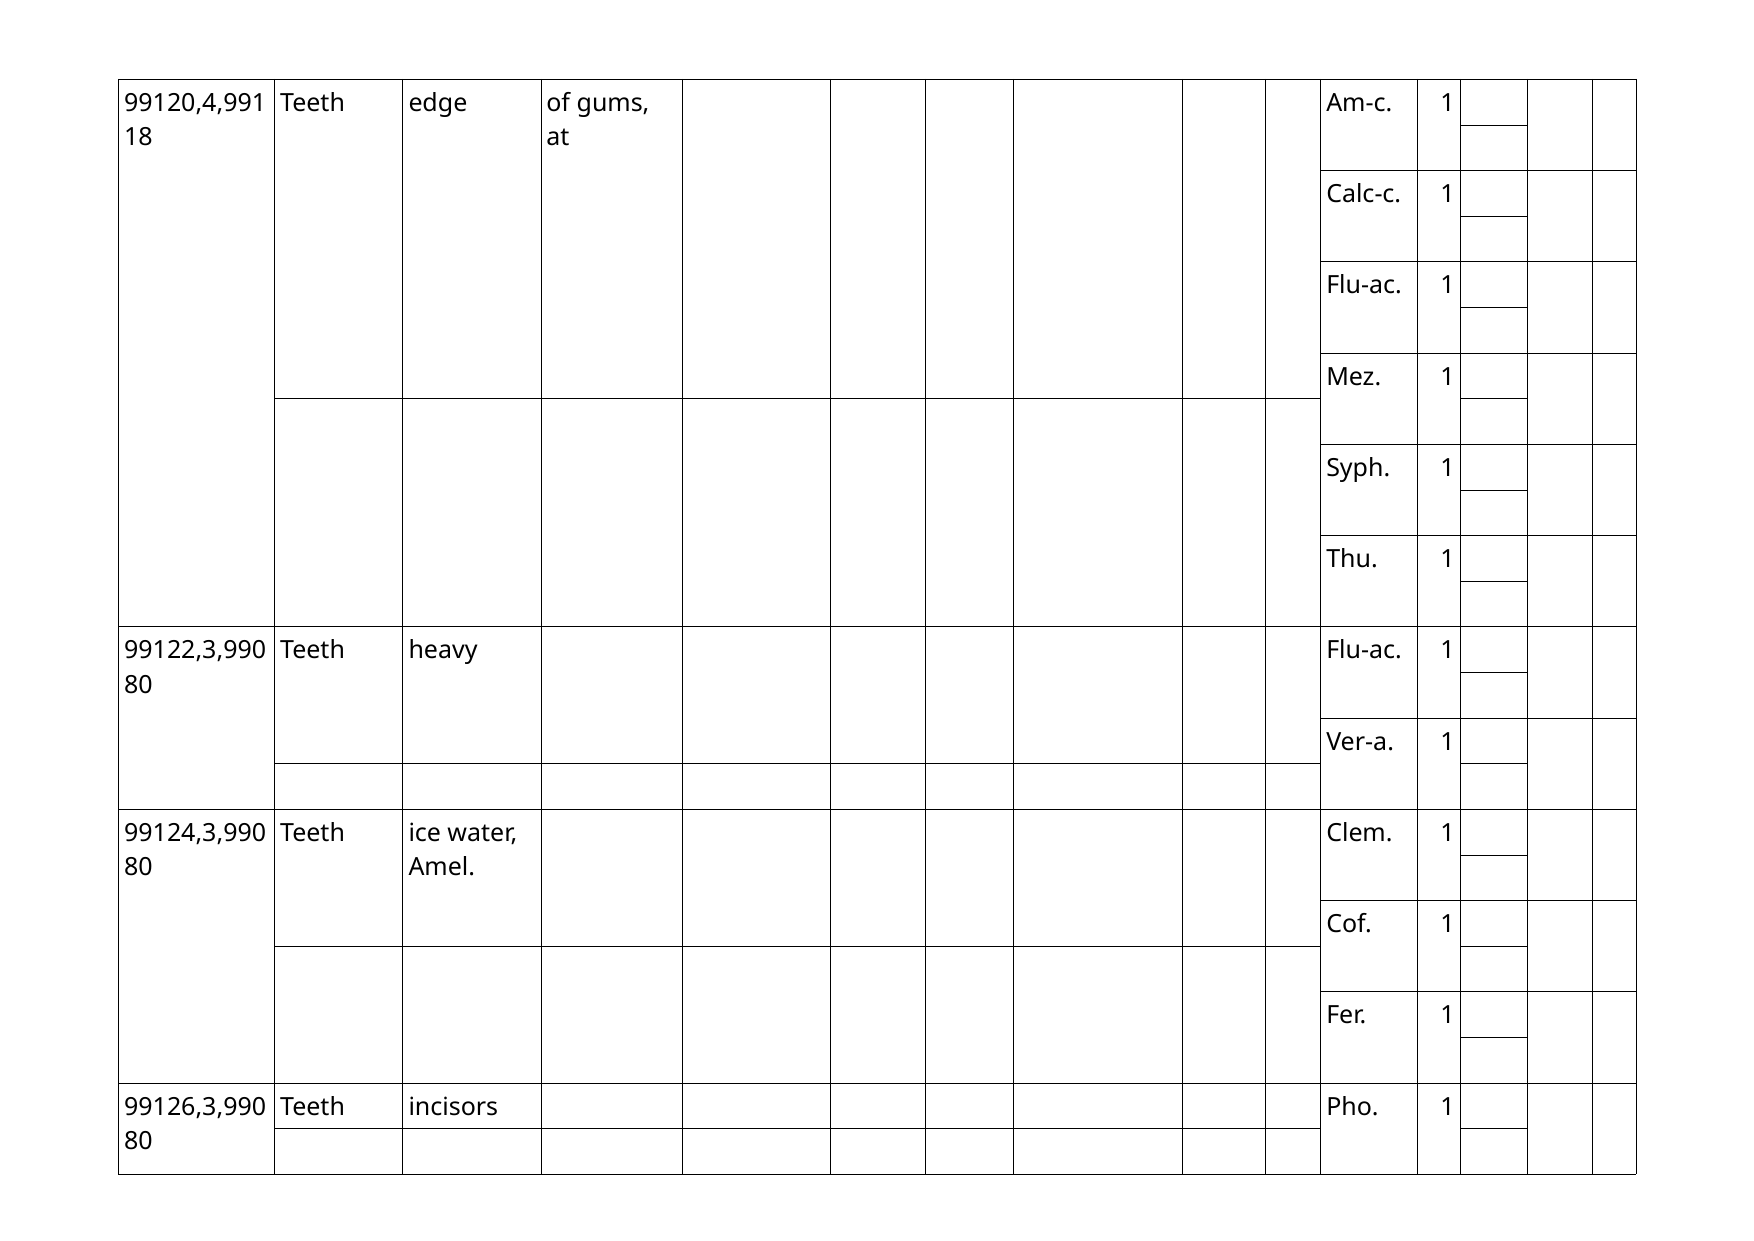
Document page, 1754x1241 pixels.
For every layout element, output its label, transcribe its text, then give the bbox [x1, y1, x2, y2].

table_cell [1461, 582, 1527, 626]
table_cell [1014, 764, 1182, 809]
table_cell [1461, 764, 1527, 809]
table_cell Flu-ac. [1321, 627, 1417, 718]
table_cell [926, 947, 1013, 1083]
table_cell ice water, Amel. [403, 810, 541, 946]
table_cell [1014, 810, 1182, 946]
table_cell edge [403, 80, 541, 398]
table_cell [542, 1129, 682, 1174]
table_cell 1 [1418, 354, 1460, 444]
table_cell [542, 810, 682, 946]
table_cell [1266, 764, 1320, 809]
table_cell [1593, 354, 1636, 444]
table_cell [1183, 764, 1265, 809]
table_cell [1183, 1084, 1265, 1128]
table_cell Am-c. [1321, 80, 1417, 170]
table_cell [1183, 399, 1265, 626]
table_cell Teeth [275, 810, 402, 946]
table_cell [1461, 719, 1527, 763]
table_cell [542, 947, 682, 1083]
table_cell [831, 1129, 925, 1174]
table_cell [1461, 445, 1527, 489]
table_cell [1014, 80, 1182, 398]
table_cell 99126,3,99080 [119, 1084, 274, 1174]
table_cell [1528, 901, 1592, 991]
table_cell 99122,3,99080 [119, 627, 274, 809]
table_cell [1461, 810, 1527, 854]
table_cell Ver-a. [1321, 719, 1417, 809]
table_cell [1528, 171, 1592, 261]
table_cell Cof. [1321, 901, 1417, 991]
table_cell 1 [1418, 536, 1460, 626]
table_cell [1528, 80, 1592, 170]
table_cell Calc-c. [1321, 171, 1417, 261]
table_cell [1266, 1129, 1320, 1174]
table_cell [1593, 1084, 1636, 1174]
table_cell [403, 399, 541, 626]
table_cell [831, 80, 925, 398]
table_cell [1461, 354, 1527, 398]
table_cell Mez. [1321, 354, 1417, 444]
table_cell Pho. [1321, 1084, 1417, 1174]
table_cell [1461, 901, 1527, 946]
table_cell [1014, 1084, 1182, 1128]
table_cell [926, 1084, 1013, 1128]
table_cell [1593, 80, 1636, 170]
table_cell [831, 399, 925, 626]
table_cell [1183, 1129, 1265, 1174]
table_cell [403, 764, 541, 809]
table_cell [831, 1084, 925, 1128]
table_cell [1593, 171, 1636, 261]
table_cell [1461, 399, 1527, 444]
table_cell [926, 80, 1013, 398]
table_cell [275, 1129, 402, 1174]
table_cell [275, 764, 402, 809]
table_cell [1461, 126, 1527, 170]
table_cell [1461, 947, 1527, 991]
table_cell [1266, 627, 1320, 763]
table_cell Clem. [1321, 810, 1417, 900]
table_cell [1461, 856, 1527, 900]
table_cell [1528, 1084, 1592, 1174]
table_cell [1014, 399, 1182, 626]
table_cell [1183, 810, 1265, 946]
table_cell 99120,4,99118 [119, 80, 274, 626]
table_cell [1266, 399, 1320, 626]
table_cell [403, 1129, 541, 1174]
table_cell [1266, 947, 1320, 1083]
table_cell Teeth [275, 1084, 402, 1128]
table_cell [1461, 217, 1527, 261]
table_cell [542, 627, 682, 763]
table_cell 1 [1418, 80, 1460, 170]
table_cell [831, 810, 925, 946]
table_cell [1014, 627, 1182, 763]
table_cell [683, 80, 830, 398]
table_cell [1014, 947, 1182, 1083]
table_cell Syph. [1321, 445, 1417, 535]
table_cell [1183, 627, 1265, 763]
table_cell [683, 810, 830, 946]
table_cell [926, 1129, 1013, 1174]
table_cell [1461, 536, 1527, 581]
table_cell [1461, 262, 1527, 307]
table_cell [1266, 80, 1320, 398]
table_cell [1183, 947, 1265, 1083]
table_cell [403, 947, 541, 1083]
table_cell 1 [1418, 262, 1460, 353]
table_cell [1461, 1084, 1527, 1128]
table_cell [1528, 992, 1592, 1083]
table_cell Flu-ac. [1321, 262, 1417, 353]
table_cell Thu. [1321, 536, 1417, 626]
table_cell [1528, 262, 1592, 353]
table_cell [831, 627, 925, 763]
table_cell [1593, 901, 1636, 991]
table_cell [1528, 354, 1592, 444]
table_cell [542, 399, 682, 626]
table_cell [683, 1129, 830, 1174]
table_cell [542, 764, 682, 809]
table_cell [926, 399, 1013, 626]
table_cell [1528, 536, 1592, 626]
table_cell [1461, 171, 1527, 216]
table_cell 1 [1418, 810, 1460, 900]
table_cell [1461, 992, 1527, 1037]
table_cell [1593, 262, 1636, 353]
table_cell [1528, 627, 1592, 718]
table_cell 99124,3,99080 [119, 810, 274, 1083]
table_cell [1461, 491, 1527, 535]
table_cell [926, 627, 1013, 763]
table_cell incisors [403, 1084, 541, 1128]
table_cell [1593, 719, 1636, 809]
table_cell Teeth [275, 80, 402, 398]
table_cell [275, 947, 402, 1083]
table_cell [1461, 673, 1527, 718]
table_cell [1461, 1129, 1527, 1174]
table_cell [683, 399, 830, 626]
table_cell [275, 399, 402, 626]
table_cell 1 [1418, 1084, 1460, 1174]
table_cell [831, 947, 925, 1083]
table_cell [1593, 810, 1636, 900]
table_cell [683, 627, 830, 763]
table_cell 1 [1418, 627, 1460, 718]
table_cell 1 [1418, 901, 1460, 991]
table_cell 1 [1418, 992, 1460, 1083]
table_cell [1461, 308, 1527, 353]
table_cell 1 [1418, 719, 1460, 809]
table_cell [831, 764, 925, 809]
table_cell [1461, 80, 1527, 124]
table_cell [1528, 445, 1592, 535]
table_cell [926, 810, 1013, 946]
table_cell [1593, 992, 1636, 1083]
table_cell [1461, 627, 1527, 672]
table_cell [1593, 445, 1636, 535]
table_cell [1266, 1084, 1320, 1128]
table_cell [1266, 810, 1320, 946]
table_cell [683, 1084, 830, 1128]
table_cell [1183, 80, 1265, 398]
table_cell [1014, 1129, 1182, 1174]
table_cell [542, 1084, 682, 1128]
table_cell Teeth [275, 627, 402, 763]
table_cell [683, 947, 830, 1083]
table_cell [683, 764, 830, 809]
table_cell [1528, 810, 1592, 900]
table_cell [926, 764, 1013, 809]
table_cell of gums, at [542, 80, 682, 398]
table_cell Fer. [1321, 992, 1417, 1083]
table_cell [1528, 719, 1592, 809]
table_cell heavy [403, 627, 541, 763]
table_cell [1593, 627, 1636, 718]
table_cell 1 [1418, 171, 1460, 261]
table_cell [1593, 536, 1636, 626]
table_cell 1 [1418, 445, 1460, 535]
table_cell [1461, 1038, 1527, 1083]
